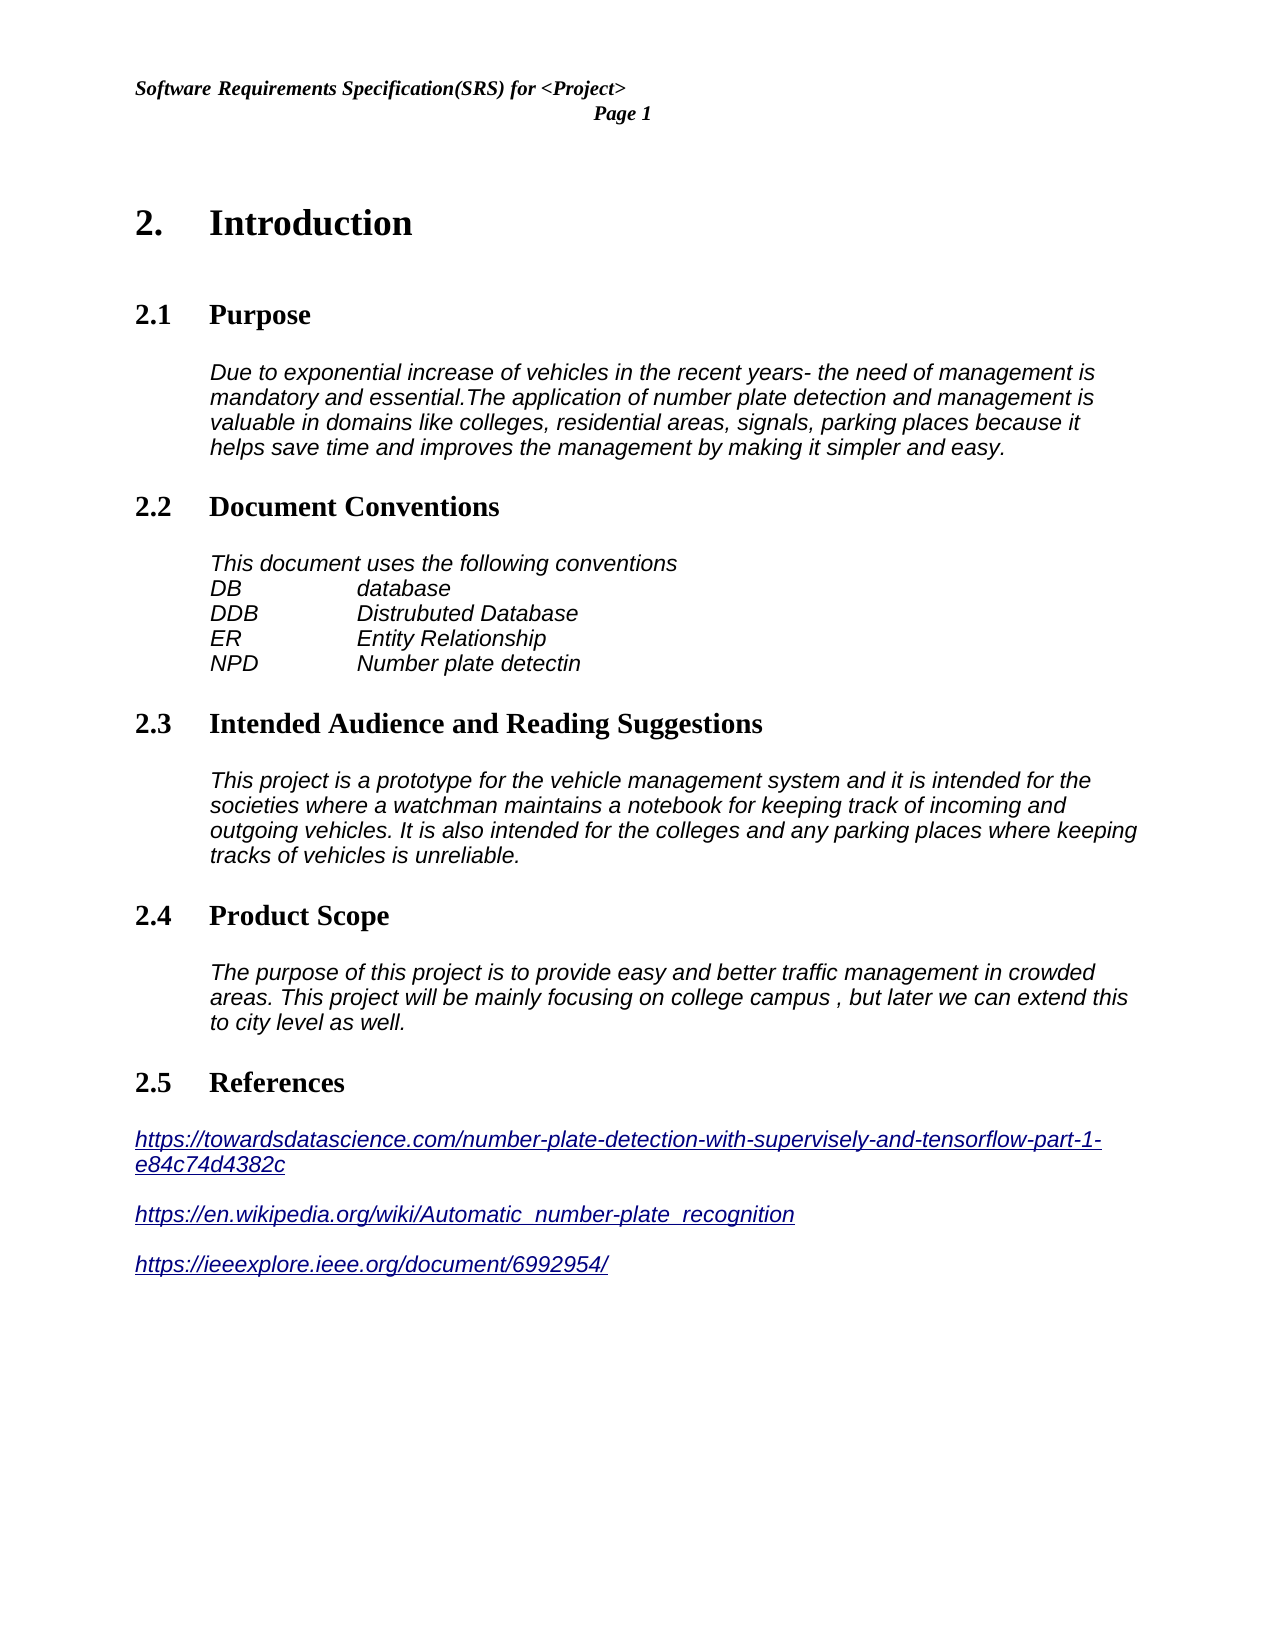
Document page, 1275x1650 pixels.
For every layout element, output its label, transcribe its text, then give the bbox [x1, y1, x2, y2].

subtitle Intended Audience and Reading Suggestions [135, 706, 1140, 739]
text https://en.wikipedia.org/wiki/Automatic_number-plate_recognition [135, 1202, 1140, 1227]
list The purpose of this project is to provide easy and better traffic management in crowded areas. This project will be mainly focusing on college campus , but later we can extend this to city level as well. [172, 961, 1140, 1036]
text https://ieeexplore.ieee.org/document/6992954/ [135, 1252, 1140, 1277]
list This project is a prototype for the vehicle management system and it is intended for the societies where a watchman maintains a notebook for keeping track of incoming and outgoing vehicles. It is also intended for the colleges and any parking places where keeping tracks of vehicles is unreliable. [172, 769, 1140, 869]
text https://towardsdatascience.com/number-plate-detection-with-supervisely-and-tensorflow-part-1-e84c74d4382c [135, 1127, 1140, 1177]
subtitle Purpose [135, 297, 1140, 331]
list DB database [172, 577, 1140, 602]
subtitle Document Conventions [135, 489, 1140, 523]
subtitle References [135, 1065, 1140, 1098]
list Due to exponential increase of vehicles in the recent years- the need of management is mandatory and essential.The application of number plate detection and management is valuable in domains like colleges, residential areas, signals, parking places because it helps save time and improves the management by making it simpler and easy. [172, 360, 1140, 460]
list DDB Distrubuted Database [172, 602, 1140, 627]
subtitle Introduction [135, 200, 1140, 243]
list ER Entity Relationship [172, 627, 1140, 652]
subtitle Product Scope [135, 898, 1140, 931]
list This document uses the following conventions [172, 552, 1140, 577]
list NPD Number plate detectin [172, 652, 1140, 677]
